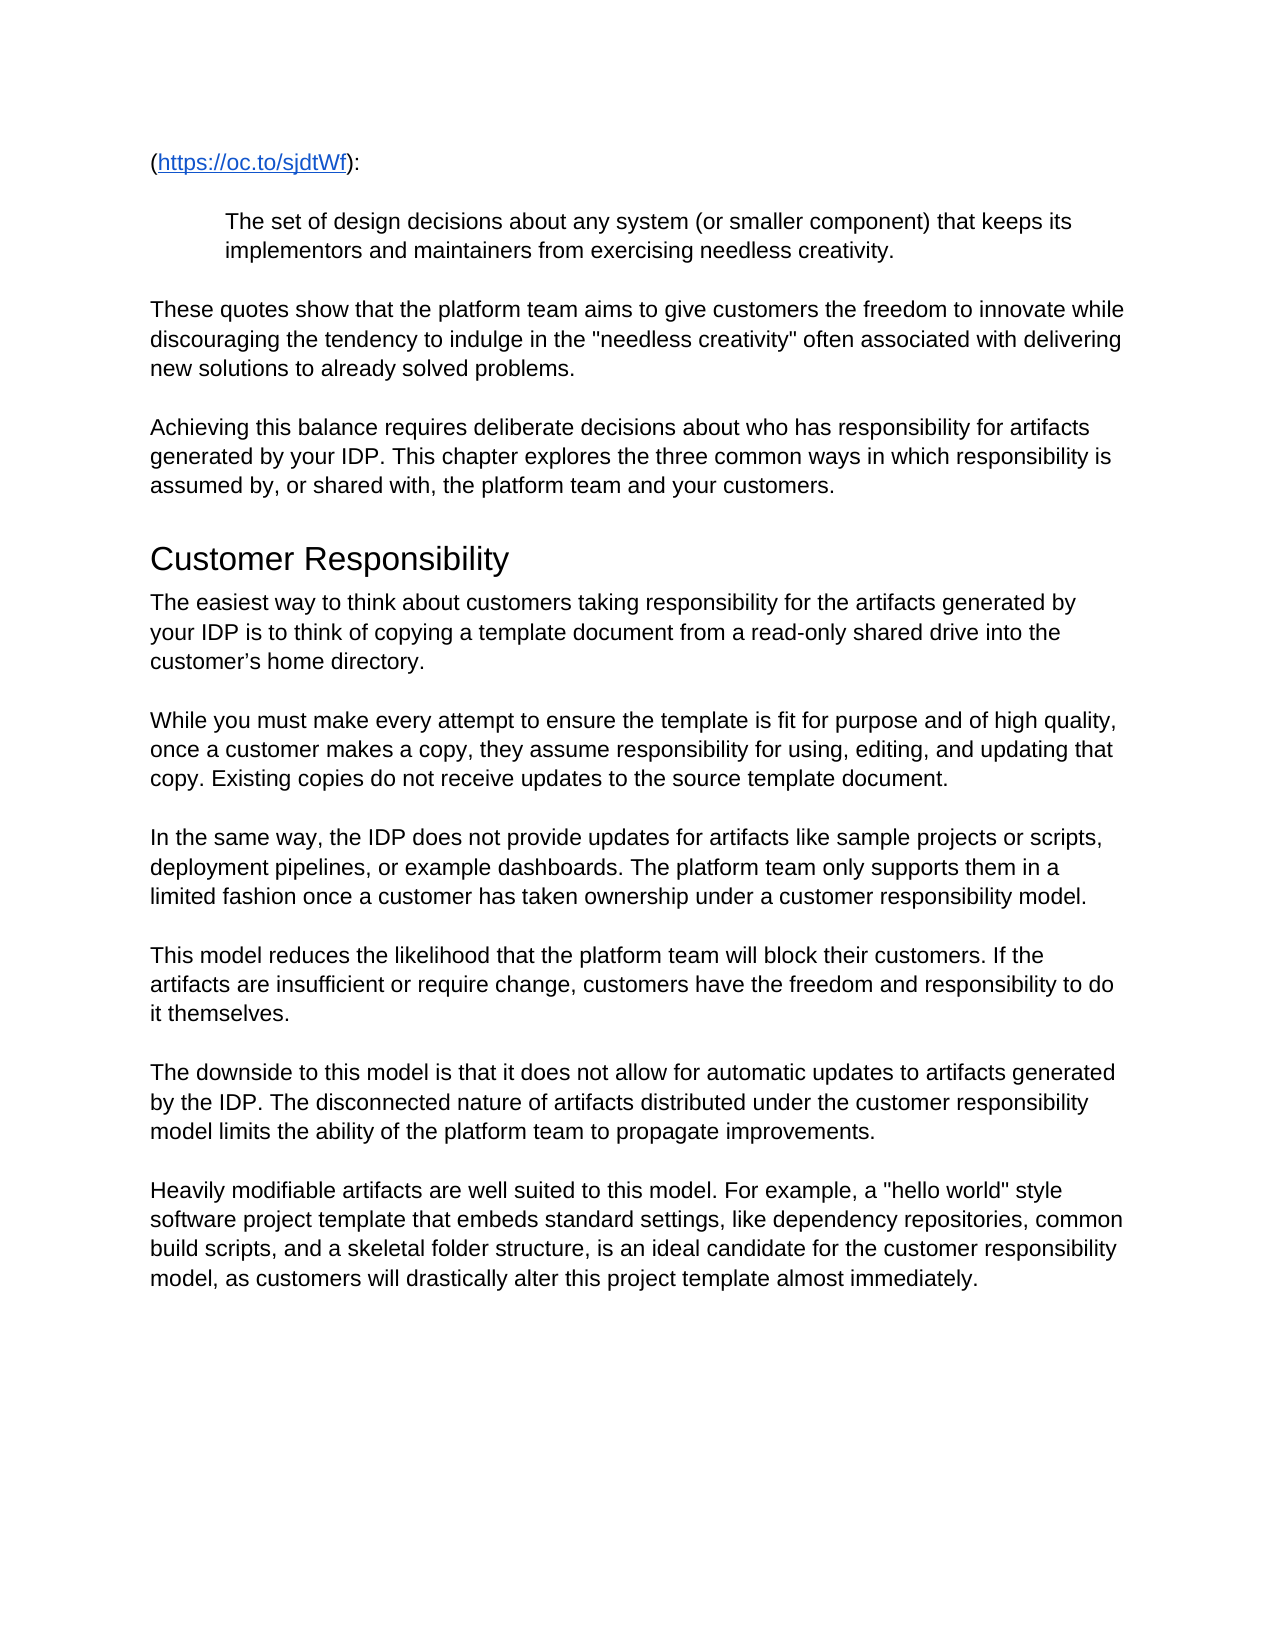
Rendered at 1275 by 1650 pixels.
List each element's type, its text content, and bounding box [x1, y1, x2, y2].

text The set of design decisions about any system (or smaller component) that keeps its implementors and maintainers from exercising needless creativity. [225, 209, 1125, 264]
text The downside to this model is that it does not allow for automatic updates to artifacts generated by the IDP. The disconnected nature of artifacts distributed under the customer responsibility model limits the ability of the platform team to propagate improvements. [150, 1060, 1125, 1144]
text This model reduces the likelihood that the platform team will block their customers. If the artifacts are insufficient or require change, customers have the freedom and responsibility to do it themselves. [150, 942, 1125, 1027]
subtitle Customer Responsibility [150, 540, 1125, 577]
text Achieving this balance requires deliberate decisions about who has responsibility for artifacts generated by your IDP. This chapter explores the three common ways in which responsibility is assumed by, or shared with, the platform team and your customers. [150, 414, 1125, 499]
text The easiest way to think about customers taking responsibility for the artifacts generated by your IDP is to think of copying a template document from a read-only shared drive into the customer’s home directory. [150, 590, 1125, 674]
text These quotes show that the platform team aims to give customers the freedom to innovate while discouraging the tendency to indulge in the "needless creativity" often associated with delivering new solutions to already solved problems. [150, 297, 1125, 381]
text Heavily modifiable artifacts are well suited to this model. For example, a "hello world" style software project template that embeds standard settings, like dependency repositories, common build scripts, and a skeletal folder structure, is an ideal candidate for the customer responsibility model, as customers will drastically alter this project template almost immediately. [150, 1177, 1125, 1291]
text While you must make every attempt to ensure the template is fit for purpose and of high quality, once a customer makes a copy, they assume responsibility for using, editing, and updating that copy. Existing copies do not receive updates to the source template document. [150, 707, 1125, 792]
text (https://oc.to/sjdtWf): [150, 150, 1125, 176]
text In the same way, the IDP does not provide updates for artifacts like sample projects or scripts, deployment pipelines, or example dashboards. The platform team only supports them in a limited fashion once a customer has taken ownership under a customer responsibility model. [150, 825, 1125, 909]
